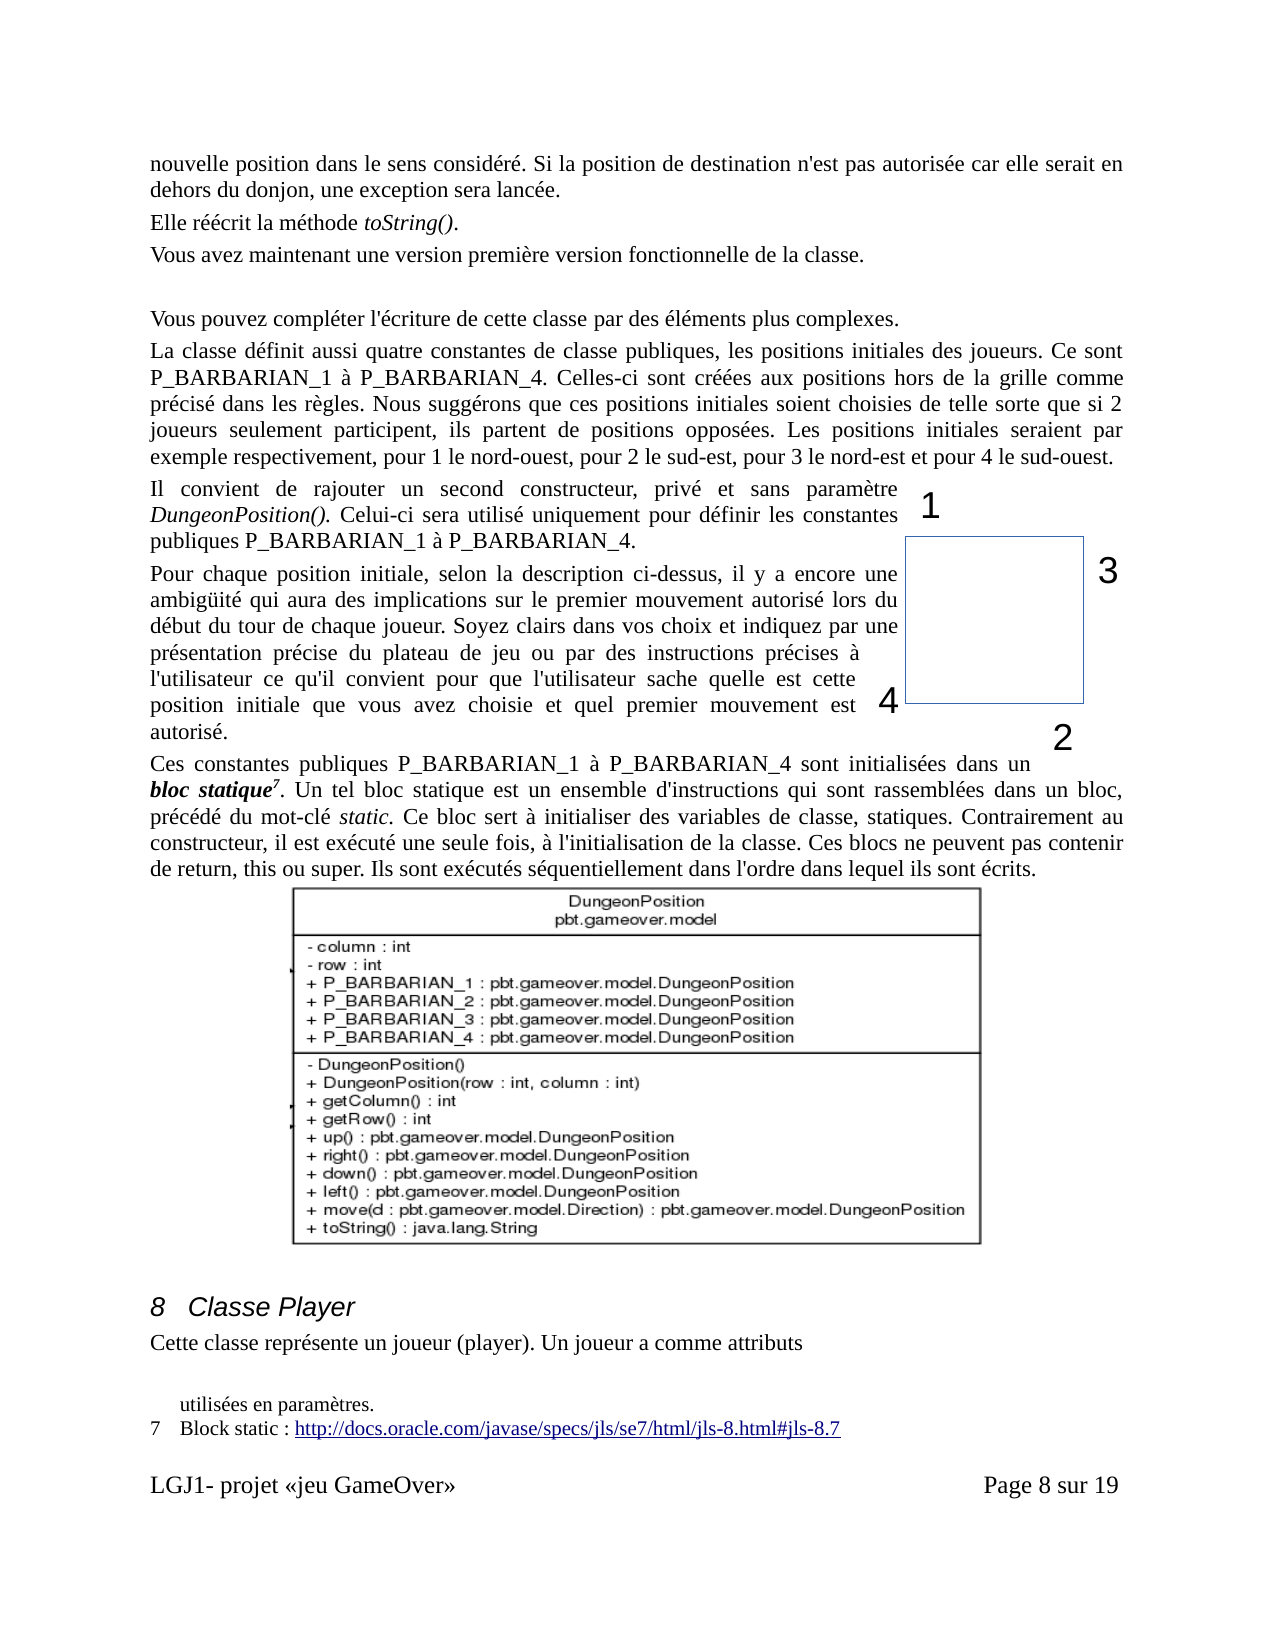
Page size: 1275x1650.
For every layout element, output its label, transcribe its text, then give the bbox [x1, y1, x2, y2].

text utilisées en paramètres. [150, 1392, 1125, 1416]
subtitle Classe Player [150, 1291, 1125, 1322]
text nouvelle position dans le sens considéré. Si la position de destination n'est pas autorisée car elle serait en dehors du donjon, une exception sera lancée. [150, 150, 1125, 203]
text Elle réécrit la méthode toString(). [150, 208, 1125, 235]
text Ces constantes publiques P_BARBARIAN_1 à P_BARBARIAN_4 sont initialisées dans un bloc statique. Un tel bloc statique est un ensemble d'instructions qui sont rassemblées dans un bloc, précédé du mot-clé static. Ce bloc sert à initialiser des variables de classe, statiques. Contrairement au constructeur, il est exécuté une seule fois, à l'initialisation de la classe. Ces blocs ne peuvent pas contenir de return, this ou super. Ils sont exécutés séquentiellement dans l'ordre dans lequel ils sont écrits. [150, 750, 1125, 882]
text Vous pouvez compléter l'écriture de cette classe par des éléments plus complexes. [150, 305, 1125, 331]
text Pour chaque position initiale, selon la description ci-dessus, il y a encore une ambigüité qui aura des implications sur le premier mouvement autorisé lors du début du tour de chaque joueur. Soyez clairs dans vos choix et indiquez par une présentation précise du plateau de jeu ou par des instructions précises à l'utilisateur ce qu'il convient pour que l'utilisateur sache quelle est cette position initiale que vous avez choisie et quel premier mouvement est autorisé. [150, 560, 1125, 744]
text Block static : http://docs.oracle.com/javase/specs/jls/se7/html/jls-8.html#jls-8.7 [150, 1416, 1125, 1440]
picture [289, 884, 985, 1249]
text Vous avez maintenant une version première version fonctionnelle de la classe. [150, 241, 1125, 267]
text La classe définit aussi quatre constantes de classe publiques, les positions initiales des joueurs. Ce sont P_BARBARIAN_1 à P_BARBARIAN_4. Celles-ci sont créées aux positions hors de la grille comme précisé dans les règles. Nous suggérons que ces positions initiales soient choisies de telle sorte que si 2 joueurs seulement participent, ils partent de positions opposées. Les positions initiales seraient par exemple respectivement, pour 1 le nord-ouest, pour 2 le sud-est, pour 3 le nord-est et pour 4 le sud-ouest. [150, 337, 1125, 469]
text Cette classe représente un joueur (player). Un joueur a comme attributs [150, 1329, 1125, 1355]
text Il convient de rajouter un second constructeur, privé et sans paramètre DungeonPosition(). Celui-ci sera utilisé uniquement pour définir les constantes publiques P_BARBARIAN_1 à P_BARBARIAN_4. [150, 475, 1125, 554]
